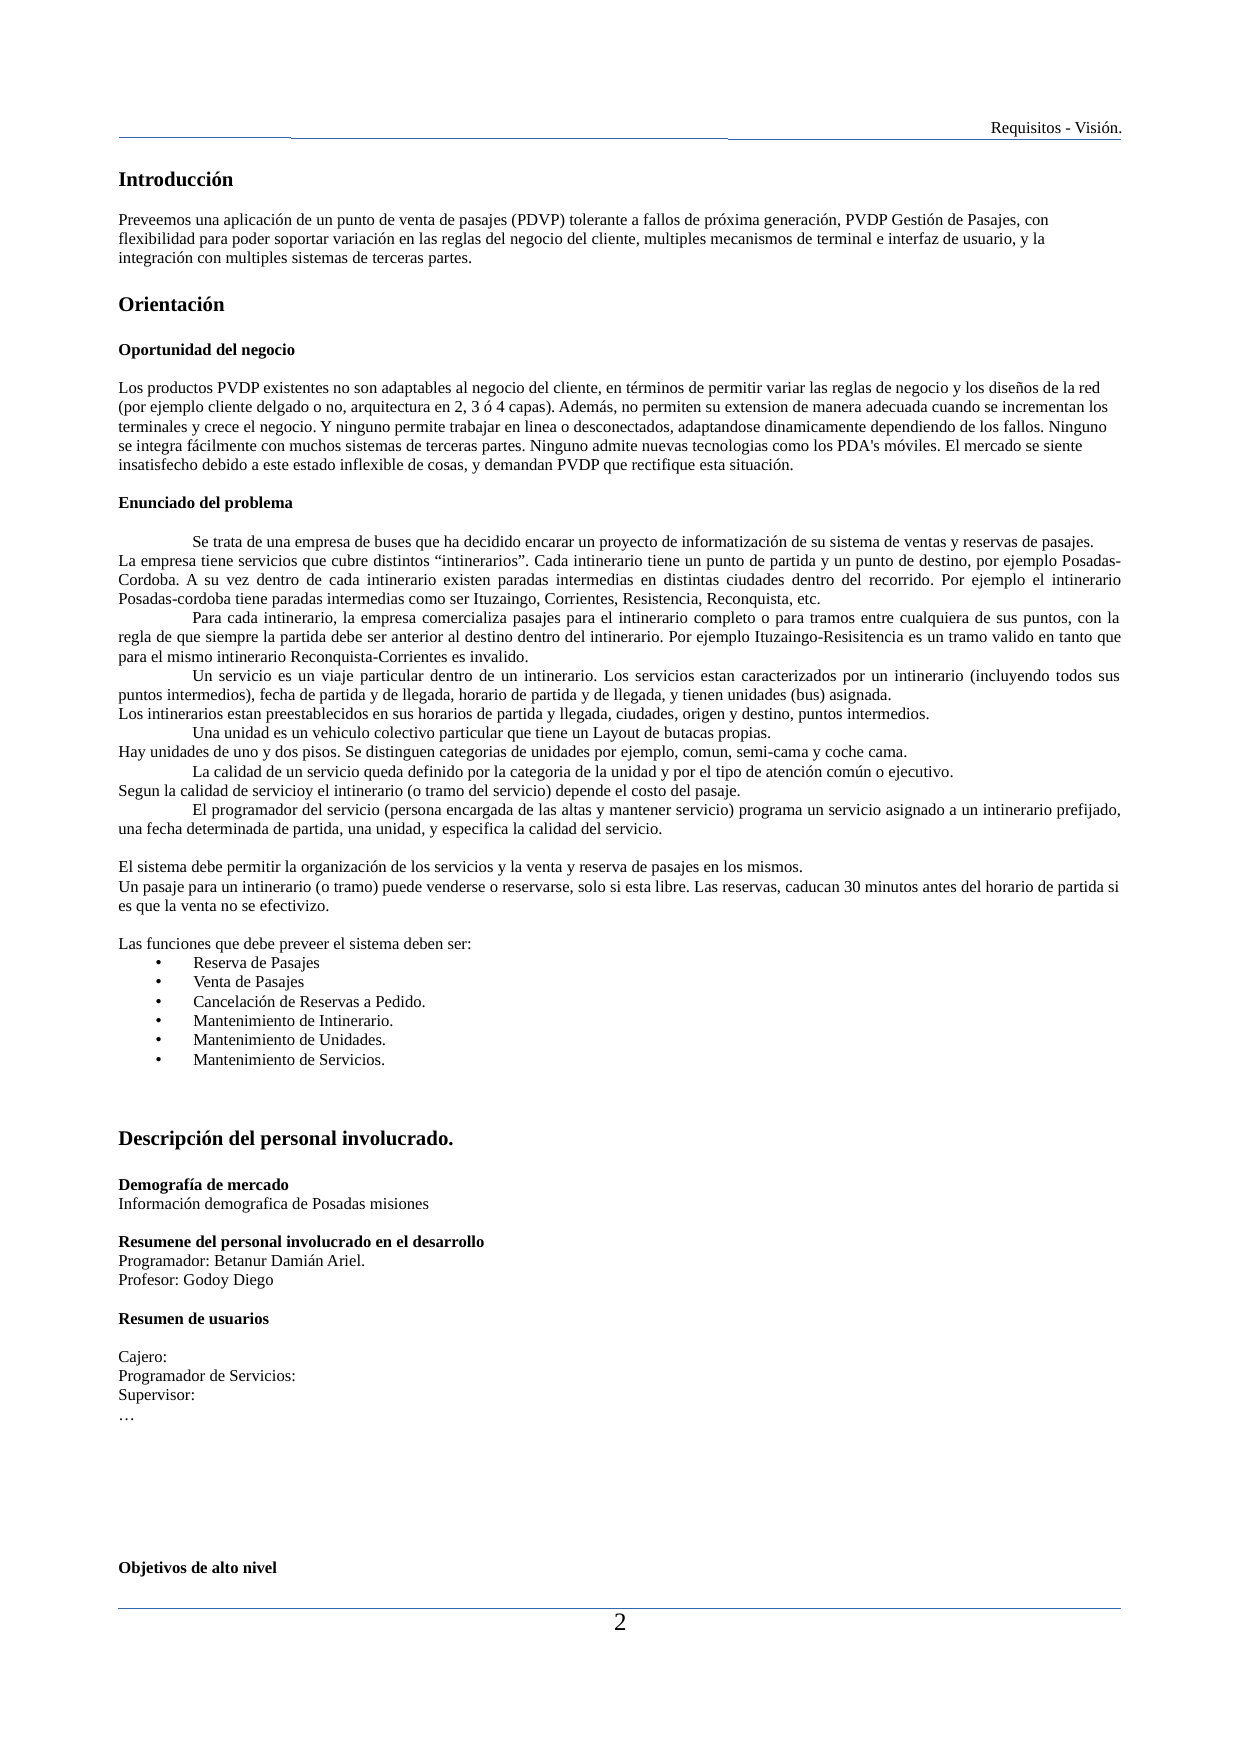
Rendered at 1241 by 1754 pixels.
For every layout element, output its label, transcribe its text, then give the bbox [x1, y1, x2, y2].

text Se trata de una empresa de buses que ha decidido encarar un proyecto de informatización de su sistema de ventas y reservas de pasajes. [118, 531, 1122, 551]
list Venta de Pasajes [156, 972, 1122, 992]
text Programador de Servicios: [118, 1366, 1122, 1385]
list Reserva de Pasajes [156, 953, 1122, 972]
text Enunciado del problema [118, 493, 1122, 512]
text Los productos PVDP existentes no son adaptables al negocio del cliente, en términos de permitir variar las reglas de negocio y los diseños de la red (por ejemplo cliente delgado o no, arquitectura en 2, 3 ó 4 capas). Además, no permiten su extension de manera adecuada cuando se incrementan los terminales y crece el negocio. Y ninguno permite trabajar en linea o desconectados, adaptandose dinamicamente dependiendo de los fallos. Ninguno se integra fácilmente con muchos sistemas de terceras partes. Ninguno admite nuevas tecnologias como los PDA's móviles. El mercado se siente insatisfecho debido a este estado inflexible de cosas, y demandan PVDP que rectifique esta situación. [118, 378, 1122, 474]
text Cajero: [118, 1347, 1122, 1366]
text Oportunidad del negocio [118, 340, 1122, 359]
text Descripción del personal involucrado. [118, 1126, 1122, 1150]
text Orientación [118, 292, 1122, 316]
text Información demografica de Posadas misiones [118, 1193, 1122, 1213]
text Un servicio es un viaje particular dentro de un intinerario. Los servicios estan caracterizados por un intinerario (incluyendo todos sus puntos intermedios), fecha de partida y de llegada, horario de partida y de llegada, y tienen unidades (bus) asignada. [118, 666, 1122, 704]
text Demografía de mercado [118, 1174, 1122, 1193]
text Introducción [118, 167, 1122, 191]
text Las funciones que debe preveer el sistema deben ser: [118, 934, 1122, 953]
text Segun la calidad de servicioy el intinerario (o tramo del servicio) depende el costo del pasaje. [118, 781, 1122, 800]
text Objetivos de alto nivel [118, 1558, 1122, 1577]
text Los intinerarios estan preestablecidos en sus horarios de partida y llegada, ciudades, origen y destino, puntos intermedios. [118, 704, 1122, 723]
text Para cada intinerario, la empresa comercializa pasajes para el intinerario completo o para tramos entre cualquiera de sus puntos, con la regla de que siempre la partida debe ser anterior al destino dentro del intinerario. Por ejemplo Ituzaingo-Resisitencia es un tramo valido en tanto que para el mismo intinerario Reconquista-Corrientes es invalido. [118, 608, 1122, 666]
text La empresa tiene servicios que cubre distintos “intinerarios”. Cada intinerario tiene un punto de partida y un punto de destino, por ejemplo Posadas-Cordoba. A su vez dentro de cada intinerario existen paradas intermedias en distintas ciudades dentro del recorrido. Por ejemplo el intinerario Posadas-cordoba tiene paradas intermedias como ser Ituzaingo, Corrientes, Resistencia, Reconquista, etc. [118, 551, 1122, 608]
list Mantenimiento de Servicios. [156, 1049, 1122, 1069]
text El programador del servicio (persona encargada de las altas y mantener servicio) programa un servicio asignado a un intinerario prefijado, una fecha determinada de partida, una unidad, y especifica la calidad del servicio. [118, 800, 1122, 838]
text Hay unidades de uno y dos pisos. Se distinguen categorias de unidades por ejemplo, comun, semi-cama y coche cama. [118, 742, 1122, 761]
text Resumene del personal involucrado en el desarrollo [118, 1232, 1122, 1251]
text Supervisor: [118, 1385, 1122, 1404]
text Un pasaje para un intinerario (o tramo) puede venderse o reservarse, solo si esta libre. Las reservas, caducan 30 minutos antes del horario de partida si es que la venta no se efectivizo. [118, 876, 1122, 915]
text Resumen de usuarios [118, 1308, 1122, 1328]
text Profesor: Godoy Diego [118, 1270, 1122, 1289]
list Cancelación de Reservas a Pedido. [156, 992, 1122, 1011]
text Preveemos una aplicación de un punto de venta de pasajes (PDVP) tolerante a fallos de próxima generación, PVDP Gestión de Pasajes, con flexibilidad para poder soportar variación en las reglas del negocio del cliente, multiples mecanismos de terminal e interfaz de usuario, y la integración con multiples sistemas de terceras partes. [118, 210, 1122, 267]
text El sistema debe permitir la organización de los servicios y la venta y reserva de pasajes en los mismos. [118, 857, 1122, 876]
list Mantenimiento de Unidades. [156, 1030, 1122, 1049]
text Programador: Betanur Damián Ariel. [118, 1251, 1122, 1270]
text … [118, 1404, 1122, 1423]
list Mantenimiento de Intinerario. [156, 1011, 1122, 1030]
text Una unidad es un vehiculo colectivo particular que tiene un Layout de butacas propias. [118, 723, 1122, 742]
text La calidad de un servicio queda definido por la categoria de la unidad y por el tipo de atención común o ejecutivo. [118, 761, 1122, 781]
